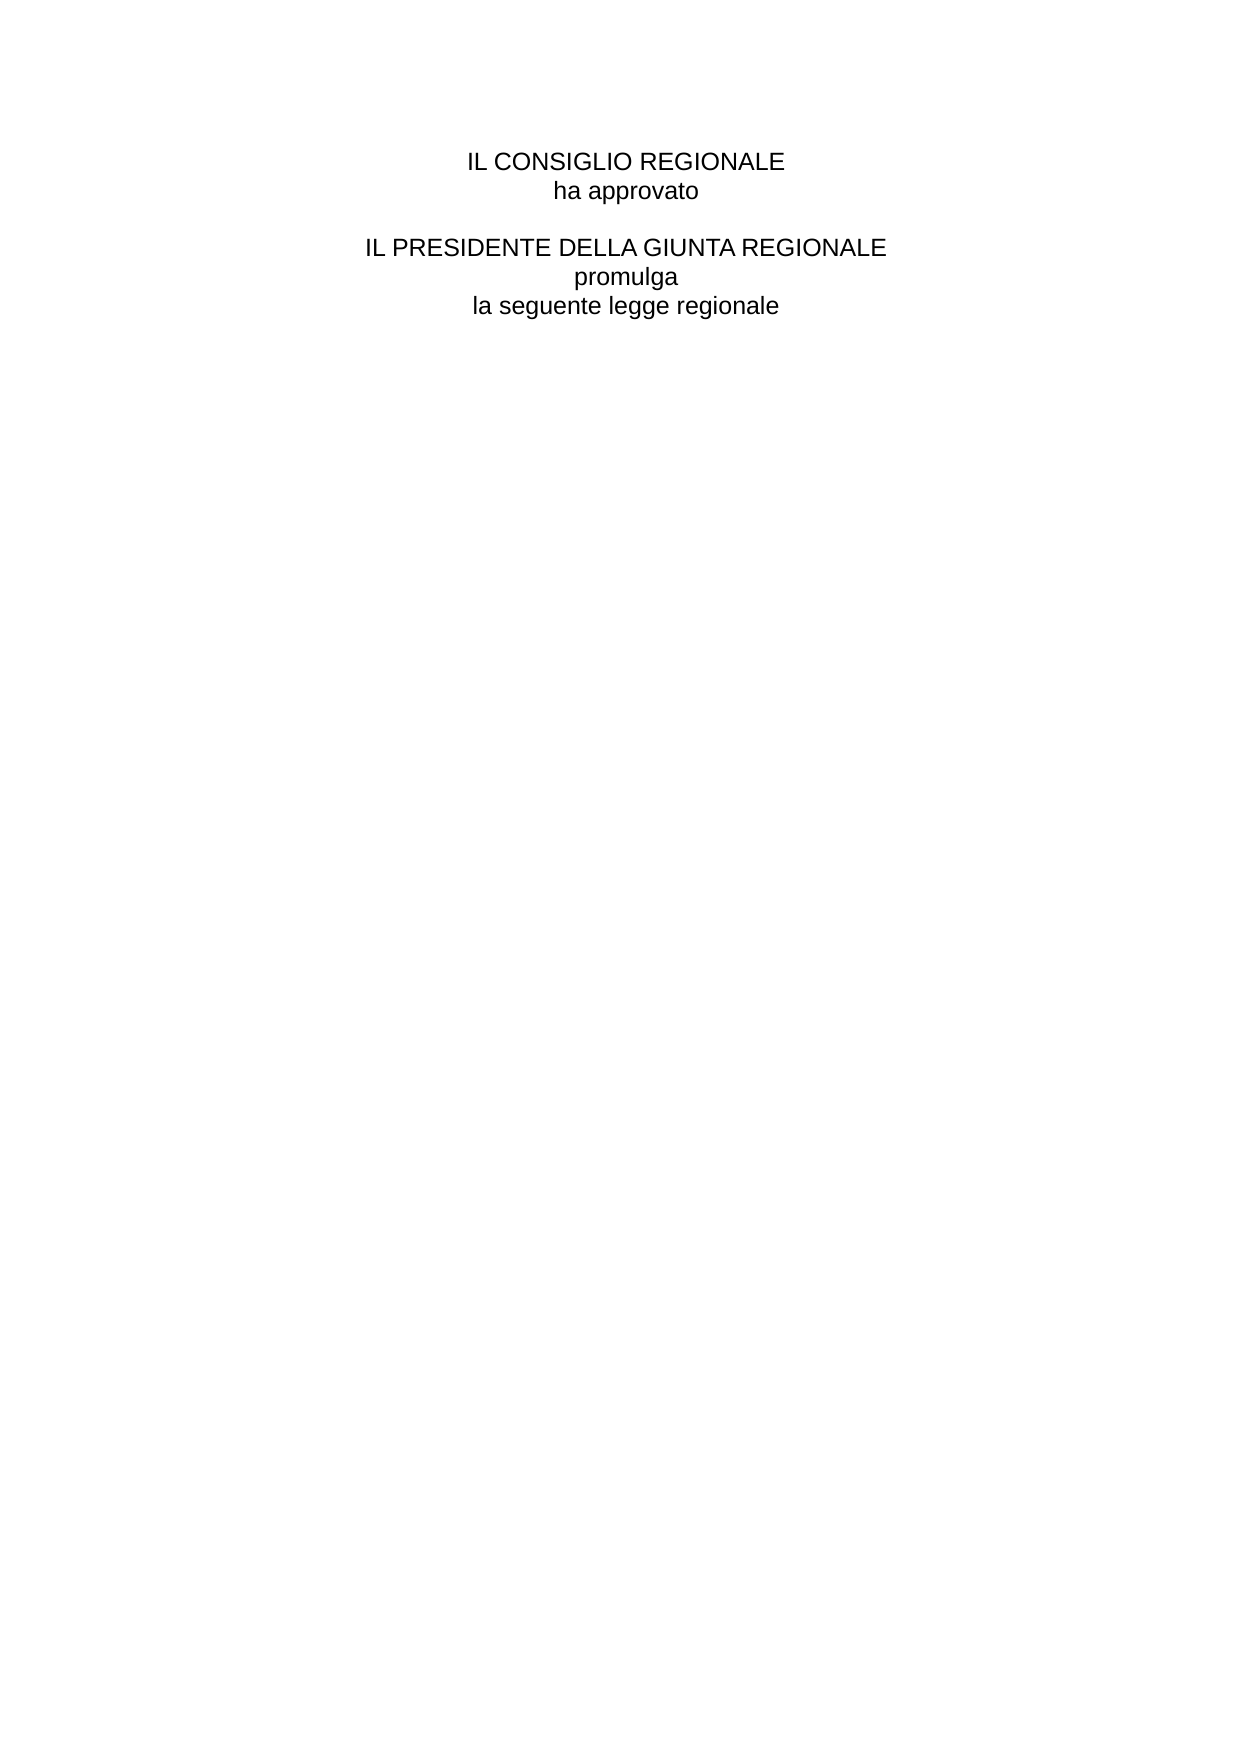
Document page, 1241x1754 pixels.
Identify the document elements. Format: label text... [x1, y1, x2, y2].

text IL PRESIDENTE DELLA GIUNTA REGIONALE [130, 233, 1122, 262]
text promulga [130, 262, 1122, 291]
text ha approvato [130, 176, 1122, 204]
text IL CONSIGLIO REGIONALE [130, 147, 1122, 176]
text la seguente legge regionale [130, 291, 1122, 319]
